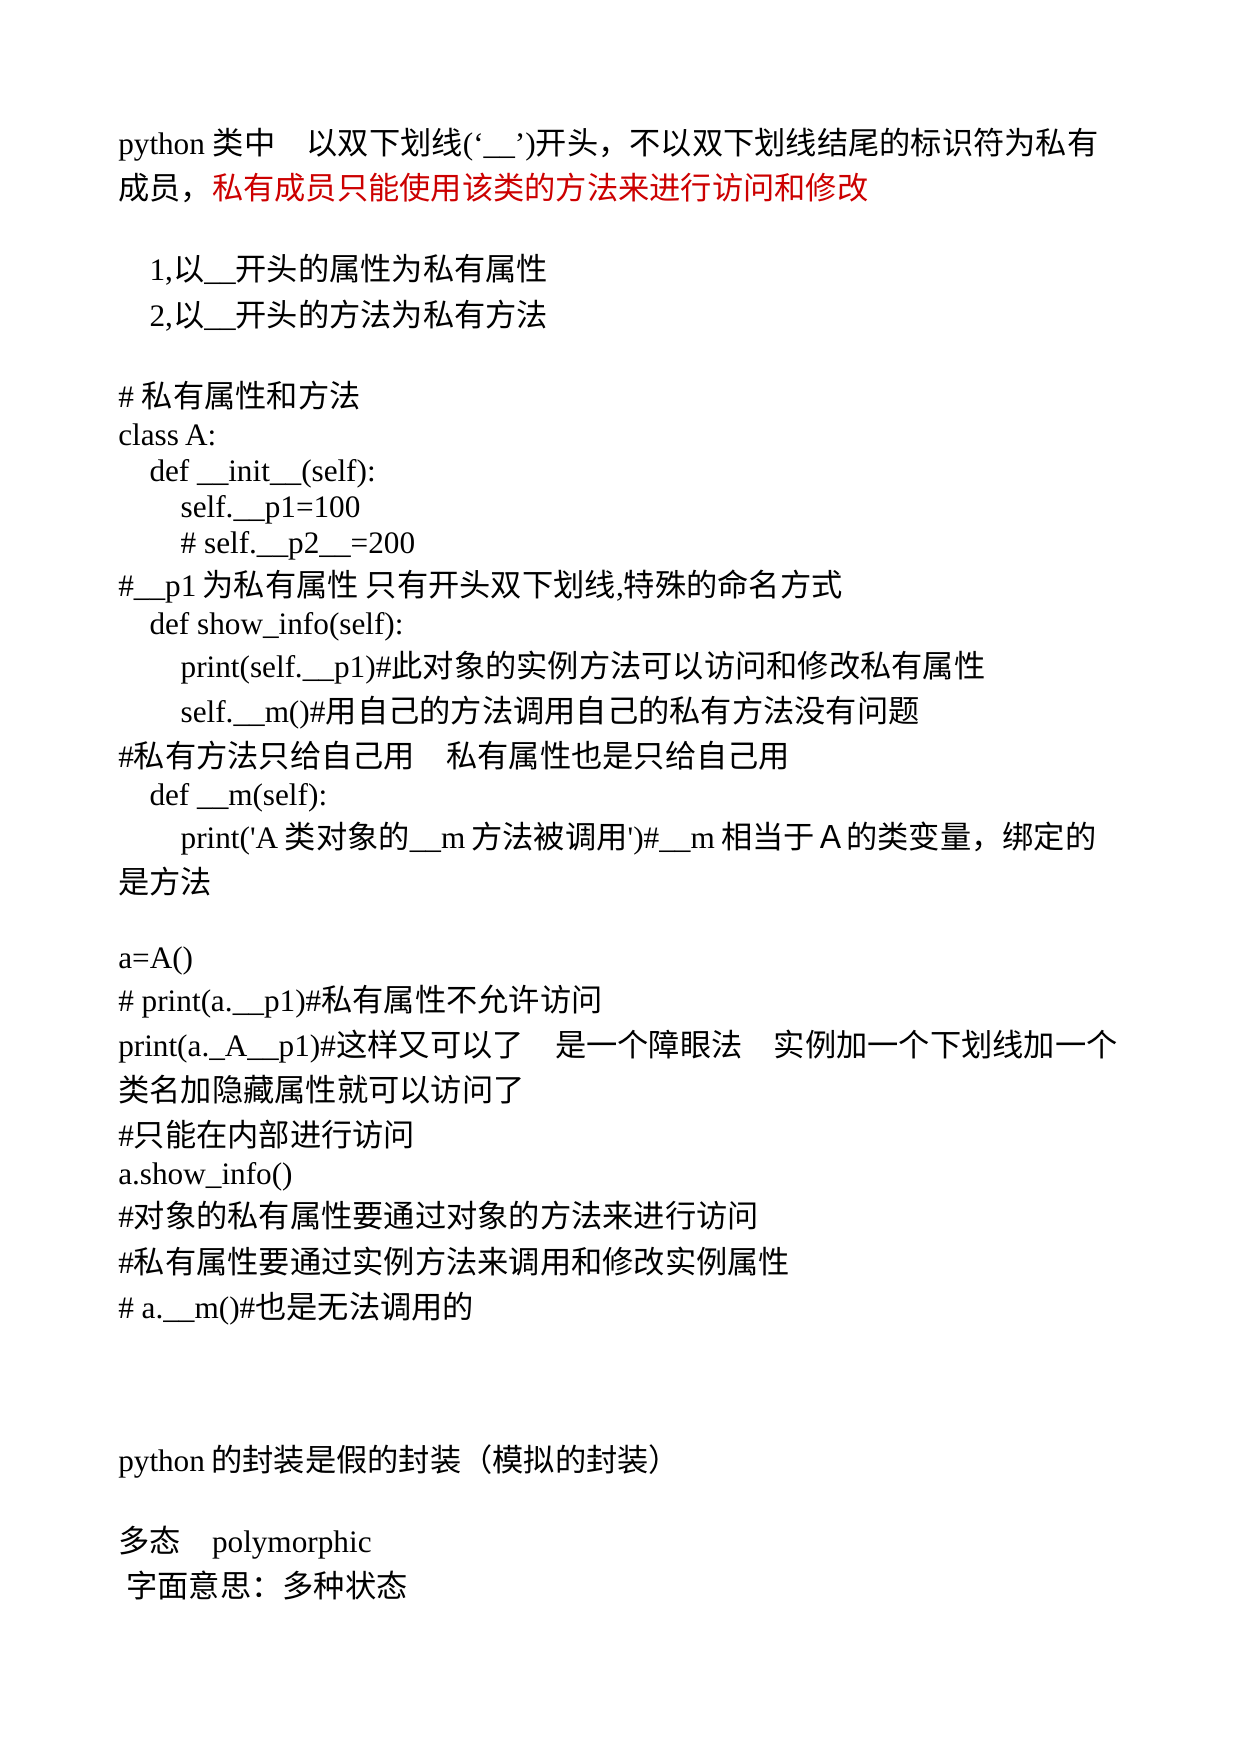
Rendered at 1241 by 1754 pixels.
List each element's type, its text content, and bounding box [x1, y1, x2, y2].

text #对象的私有属性要通过对象的方法来进行访问 [118, 1192, 1122, 1237]
text self.__p1=100 [118, 488, 1122, 524]
text print('A类对象的__m方法被调用')#__m相当于Ａ的类变量，绑定的是方法 [118, 812, 1122, 903]
text def __m(self): [118, 777, 1122, 812]
text print(a._A__p1)#这样又可以了 是一个障眼法 实例加一个下划线加一个类名加隐藏属性就可以访问了 [118, 1020, 1122, 1110]
text #私有方法只给自己用 私有属性也是只给自己用 [118, 731, 1122, 777]
text python 类中 以双下划线(‘__’)开头，不以双下划线结尾的标识符为私有成员，私有成员只能使用该类的方法来进行访问和修改 [118, 118, 1122, 208]
text #只能在内部进行访问 [118, 1110, 1122, 1156]
text a=A() [118, 939, 1122, 975]
text # a.__m()#也是无法调用的 [118, 1282, 1122, 1327]
text class A: [118, 416, 1122, 452]
text #私有属性要通过实例方法来调用和修改实例属性 [118, 1237, 1122, 1282]
text self.__m()#用自己的方法调用自己的私有方法没有问题 [118, 686, 1122, 731]
text 2,以__开头的方法为私有方法 [118, 290, 1122, 335]
text def show_info(self): [118, 605, 1122, 641]
text print(self.__p1)#此对象的实例方法可以访问和修改私有属性 [118, 641, 1122, 686]
text 多态 polymorphic [118, 1516, 1122, 1561]
text 1,以__开头的属性为私有属性 [118, 244, 1122, 290]
text 字面意思：多种状态 [118, 1561, 1122, 1607]
text def __init__(self): [118, 452, 1122, 488]
text # print(a.__p1)#私有属性不允许访问 [118, 975, 1122, 1020]
text python的封装是假的封装（模拟的封装） [118, 1435, 1122, 1480]
text # 私有属性和方法 [118, 371, 1122, 416]
text # self.__p2__=200 [118, 524, 1122, 560]
text #__p1为私有属性 只有开头双下划线,特殊的命名方式 [118, 560, 1122, 605]
text a.show_info() [118, 1156, 1122, 1192]
